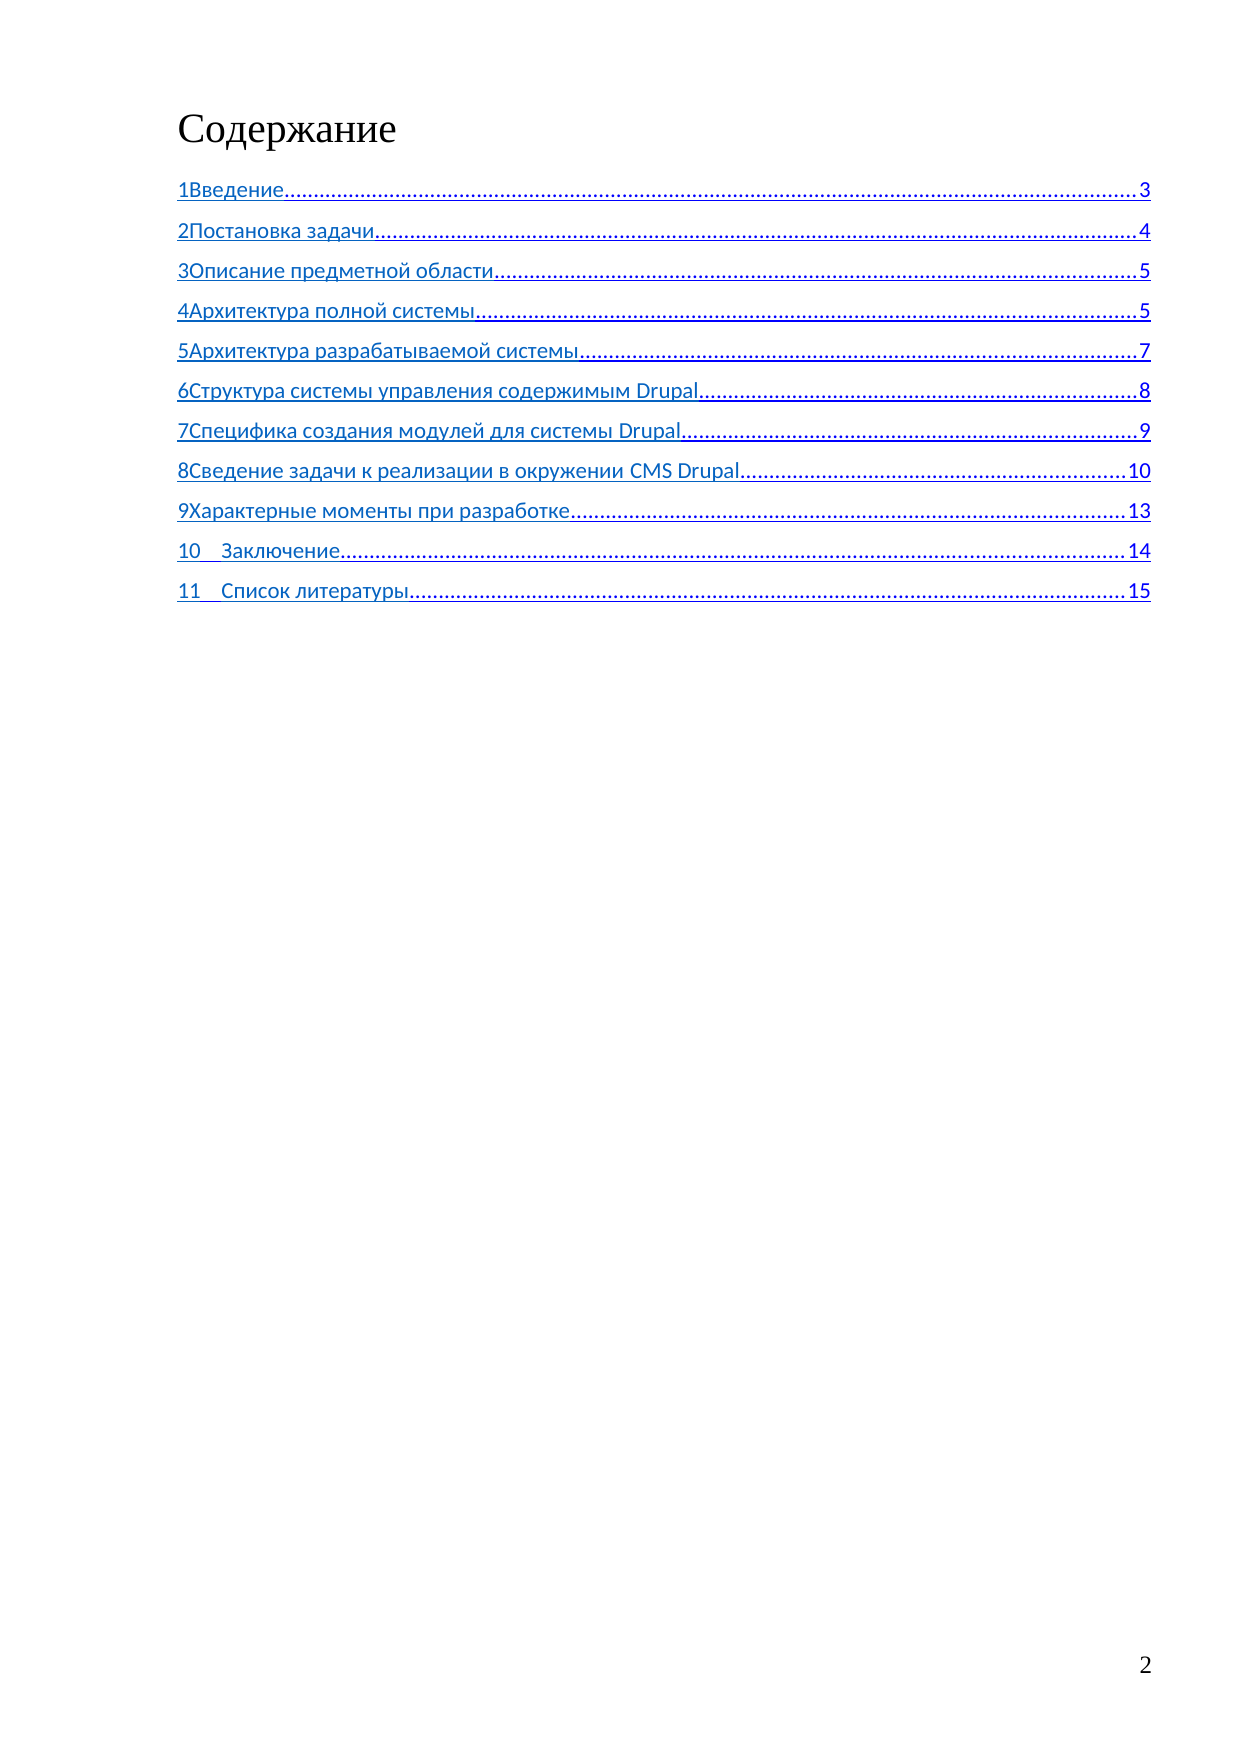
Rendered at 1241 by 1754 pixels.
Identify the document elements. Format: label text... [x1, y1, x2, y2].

text 2 Постановка задачи 4 [177, 216, 1152, 244]
text 8 Сведение задачи к реализации в окружении CMS Drupal 10 [177, 456, 1152, 484]
text 6 Структура системы управления содержимым Drupal 8 [177, 376, 1152, 404]
text 1 Введение 3 [177, 176, 1152, 204]
text 11 Список литературы 15 [177, 577, 1152, 605]
text Содержание [177, 104, 1152, 152]
text 9 Характерные моменты при разработке 13 [177, 496, 1152, 524]
text 5 Архитектура разрабатываемой системы 7 [177, 336, 1152, 364]
text 10 Заключение 14 [177, 537, 1152, 564]
text 4 Архитектура полной системы 5 [177, 296, 1152, 324]
text 7 Специфика создания модулей для системы Drupal 9 [177, 416, 1152, 444]
text 3 Описание предметной области 5 [177, 256, 1152, 284]
